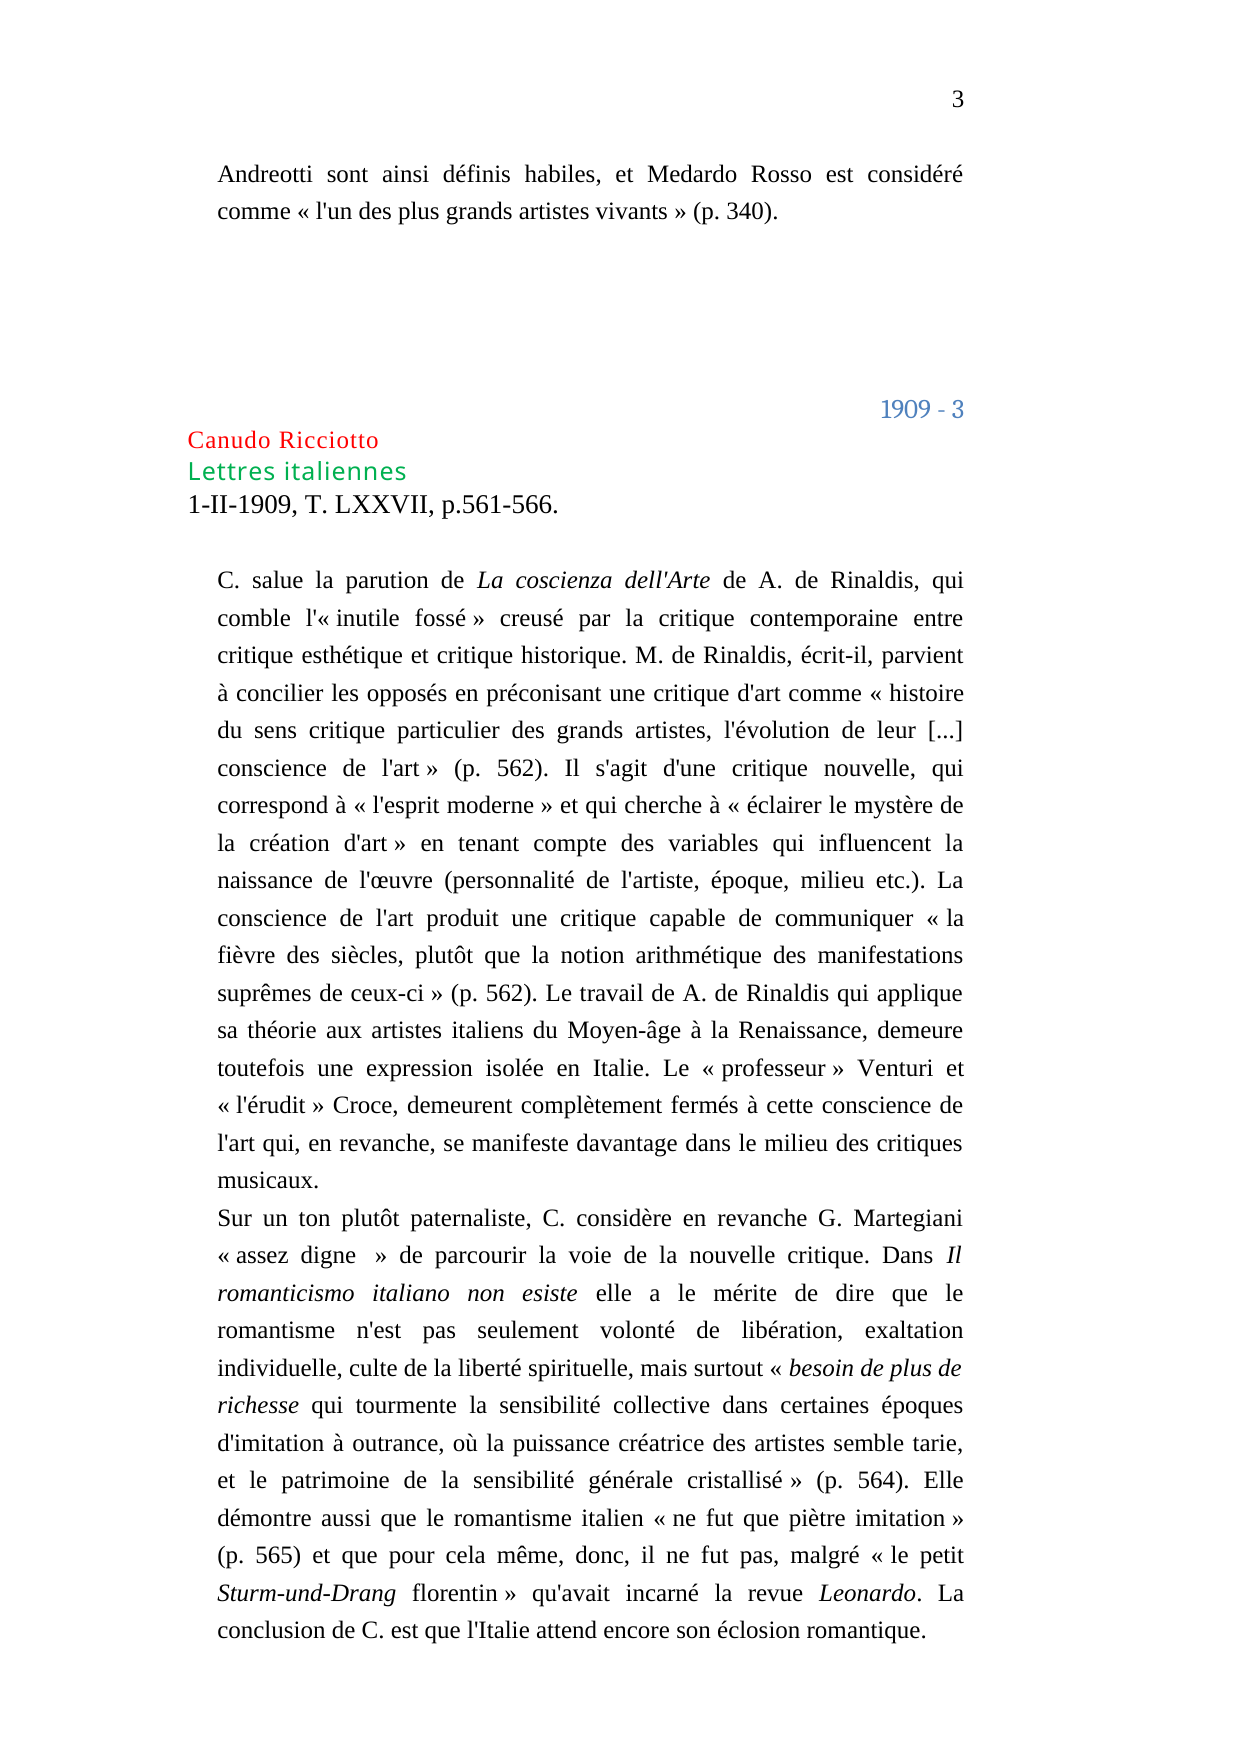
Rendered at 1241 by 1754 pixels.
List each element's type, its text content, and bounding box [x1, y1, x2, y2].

subtitle 1909 - 3 [217, 387, 964, 425]
text Sur un ton plutôt paternaliste, C. considère en revanche G. Martegiani « assez digne » de parcourir la voie de la nouvelle critique. Dans Il romanticismo italiano non esiste elle a le mérite de dire que le romantisme n'est pas seulement volonté de libération, exaltation individuelle, culte de la liberté spirituelle, mais surtout « besoin de plus de richesse qui tourmente la sensibilité collective dans certaines époques d'imitation à outrance, où la puissance créatrice des artistes semble tarie, et le patrimoine de la sensibilité générale cristallisé » (p. 564). Elle démontre aussi que le romantisme italien « ne fut que piètre imitation » (p. 565) et que pour cela même, donc, il ne fut pas, malgré « le petit Sturm-und-Drang florentin » qu'avait incarné la revue Leonardo. La conclusion de C. est que l'Italie attend encore son éclosion romantique. [217, 1194, 964, 1644]
text C. salue la parution de La coscienza dell'Arte de A. de Rinaldis, qui comble l'« inutile fossé » creusé par la critique contemporaine entre critique esthétique et critique historique. M. de Rinaldis, écrit-il, parvient à concilier les opposés en préconisant une critique d'art comme « histoire du sens critique particulier des grands artistes, l'évolution de leur [...] conscience de l'art » (p. 562). Il s'agit d'une critique nouvelle, qui correspond à « l'esprit moderne » et qui cherche à « éclairer le mystère de la création d'art » en tenant compte des variables qui influencent la naissance de l'œuvre (personnalité de l'artiste, époque, milieu etc.). La conscience de l'art produit une critique capable de communiquer « la fièvre des siècles, plutôt que la notion arithmétique des manifestations suprêmes de ceux-ci » (p. 562). Le travail de A. de Rinaldis qui applique sa théorie aux artistes italiens du Moyen-âge à la Renaissance, demeure toutefois une expression isolée en Italie. Le « professeur » Venturi et « l'érudit » Croce, demeurent complètement fermés à cette conscience de l'art qui, en revanche, se manifeste davantage dans le milieu des critiques musicaux. [217, 556, 964, 1194]
text Lettres italiennes [187, 454, 1053, 488]
text Andreotti sont ainsi définis habiles, et Medardo Rosso est considéré comme « l'un des plus grands artistes vivants » (p. 340). [217, 150, 964, 225]
text 1-II-1909, T. LXXVII, p.561-566. [187, 488, 1131, 519]
text Canudo Ricciotto [187, 425, 1053, 454]
